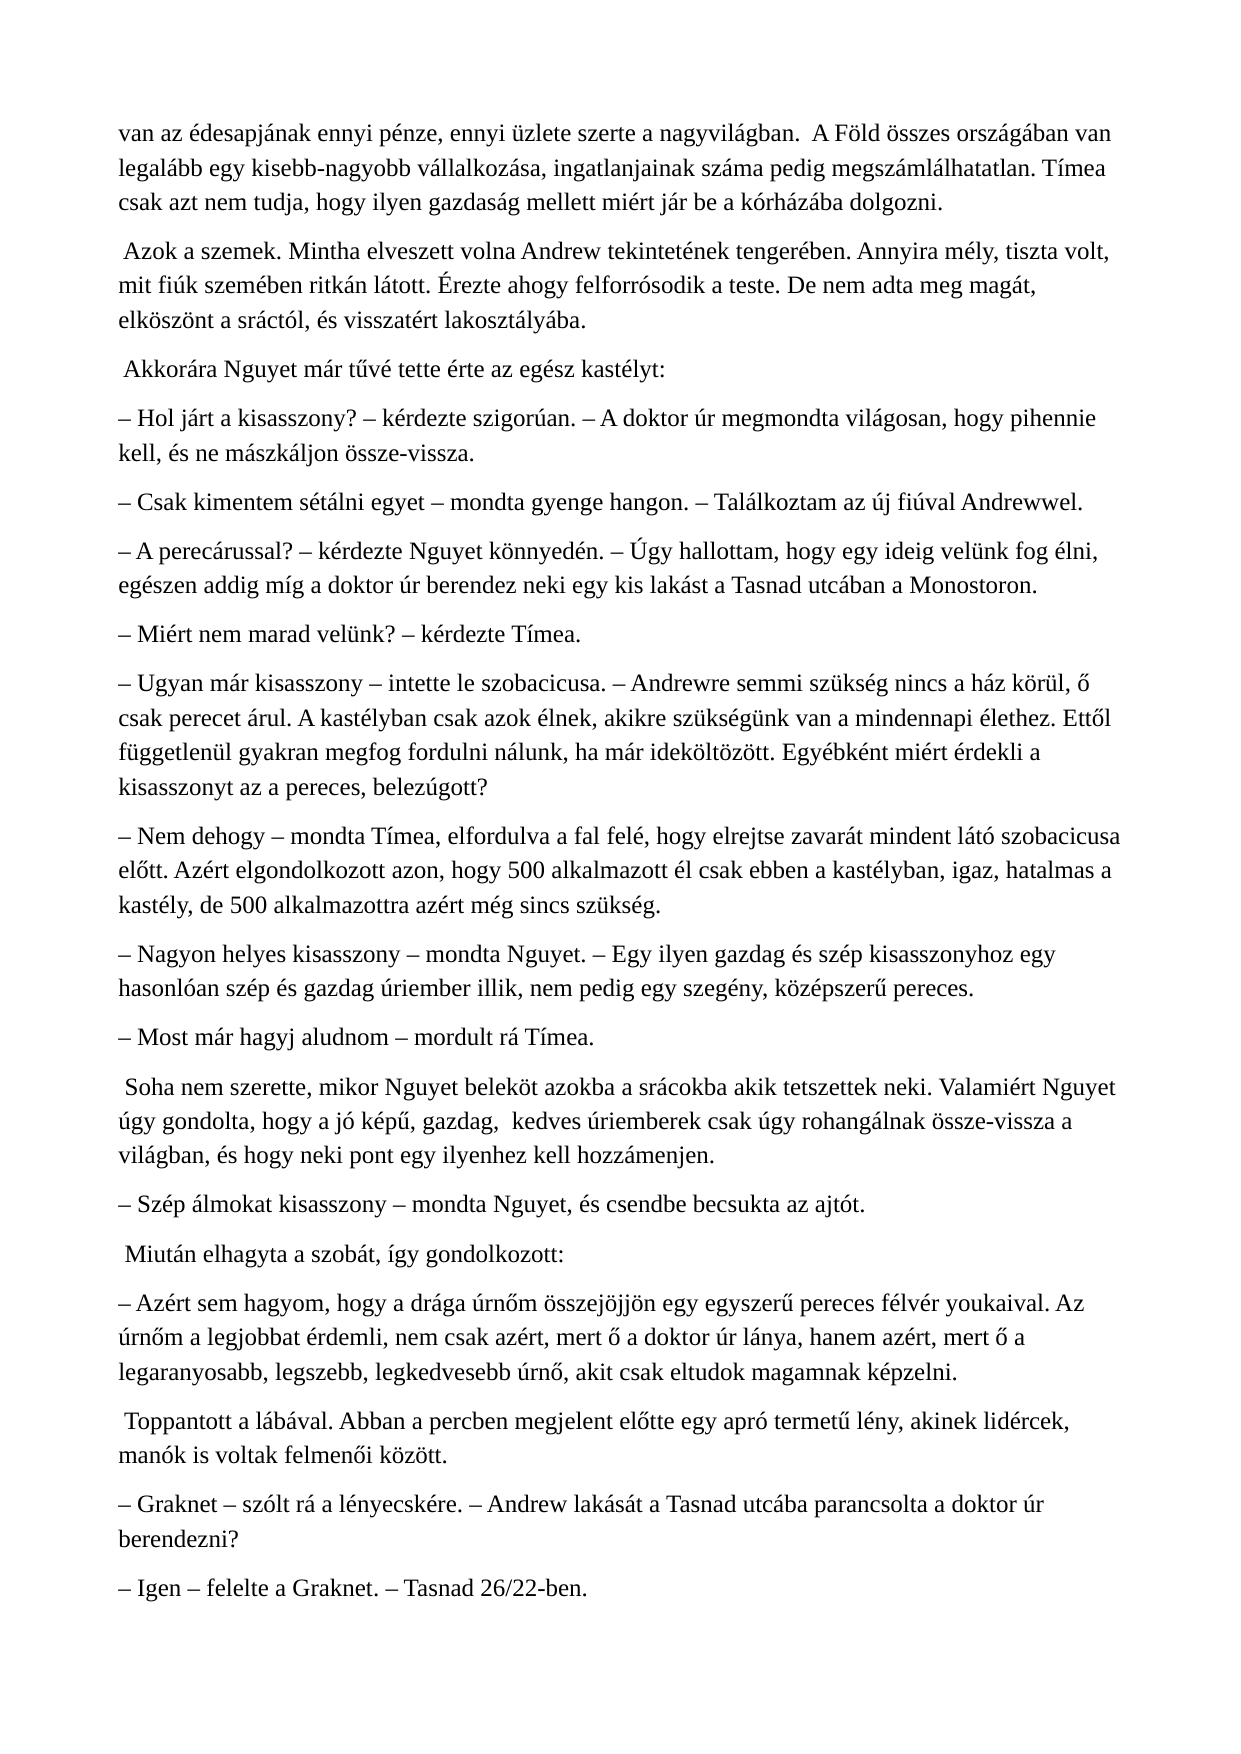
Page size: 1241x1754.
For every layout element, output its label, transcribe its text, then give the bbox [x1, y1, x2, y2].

text – Nem dehogy – mondta Tímea, elfordulva a fal felé, hogy elrejtse zavarát mindent látó szobacicusa előtt. Azért elgondolkozott azon, hogy 500 alkalmazott él csak ebben a kastélyban, igaz, hatalmas a kastély, de 500 alkalmazottra azért még sincs szükség. [118, 821, 1122, 919]
text Miután elhagyta a szobát, így gondolkozott: [118, 1239, 1122, 1267]
text Toppantott a lábával. Abban a percben megjelent előtte egy apró termetű lény, akinek lidércek, manók is voltak felmenői között. [118, 1406, 1122, 1469]
text – Miért nem marad velünk? – kérdezte Tímea. [118, 619, 1122, 648]
text – Szép álmokat kisasszony – mondta Nguyet, és csendbe becsukta az ajtót. [118, 1189, 1122, 1218]
text – Hol járt a kisasszony? – kérdezte szigorúan. – A doktor úr megmondta világosan, hogy pihennie kell, és ne mászkáljon össze-vissza. [118, 403, 1122, 466]
text – Igen – felelte a Graknet. – Tasnad 26/22-ben. [118, 1573, 1122, 1602]
text – Ugyan már kisasszony – intette le szobacicusa. – Andrewre semmi szükség nincs a ház körül, ő csak perecet árul. A kastélyban csak azok élnek, akikre szükségünk van a mindennapi élethez. Ettől függetlenül gyakran megfog fordulni nálunk, ha már ideköltözött. Egyébként miért érdekli a kisasszonyt az a pereces, belezúgott? [118, 668, 1122, 801]
text – Azért sem hagyom, hogy a drága úrnőm összejöjjön egy egyszerű pereces félvér youkaival. Az úrnőm a legjobbat érdemli, nem csak azért, mert ő a doktor úr lánya, hanem azért, mert ő a legaranyosabb, legszebb, legkedvesebb úrnő, akit csak eltudok magamnak képzelni. [118, 1288, 1122, 1385]
text Akkorára Nguyet már tűvé tette érte az egész kastélyt: [118, 354, 1122, 383]
text – Csak kimentem sétálni egyet – mondta gyenge hangon. – Találkoztam az új fiúval Andrewwel. [118, 487, 1122, 516]
text – Nagyon helyes kisasszony – mondta Nguyet. – Egy ilyen gazdag és szép kisasszonyhoz egy hasonlóan szép és gazdag úriember illik, nem pedig egy szegény, középszerű pereces. [118, 939, 1122, 1002]
text Azok a szemek. Mintha elveszett volna Andrew tekintetének tengerében. Annyira mély, tiszta volt, mit fiúk szemében ritkán látott. Érezte ahogy felforrósodik a teste. De nem adta meg magát, elköszönt a sráctól, és visszatért lakosztályába. [118, 236, 1122, 334]
text – Most már hagyj aludnom – mordult rá Tímea. [118, 1022, 1122, 1051]
text – A perecárussal? – kérdezte Nguyet könnyedén. – Úgy hallottam, hogy egy ideig velünk fog élni, egészen addig míg a doktor úr berendez neki egy kis lakást a Tasnad utcában a Monostoron. [118, 536, 1122, 599]
text van az édesapjának ennyi pénze, ennyi üzlete szerte a nagyvilágban. A Föld összes országában van legalább egy kisebb-nagyobb vállalkozása, ingatlanjainak száma pedig megszámlálhatatlan. Tímea csak azt nem tudja, hogy ilyen gazdaság mellett miért jár be a kórházába dolgozni. [118, 118, 1122, 216]
text – Graknet – szólt rá a lényecskére. – Andrew lakását a Tasnad utcába parancsolta a doktor úr berendezni? [118, 1489, 1122, 1552]
text Soha nem szerette, mikor Nguyet beleköt azokba a srácokba akik tetszettek neki. Valamiért Nguyet úgy gondolta, hogy a jó képű, gazdag, kedves úriemberek csak úgy rohangálnak össze-vissza a világban, és hogy neki pont egy ilyenhez kell hozzámenjen. [118, 1072, 1122, 1169]
